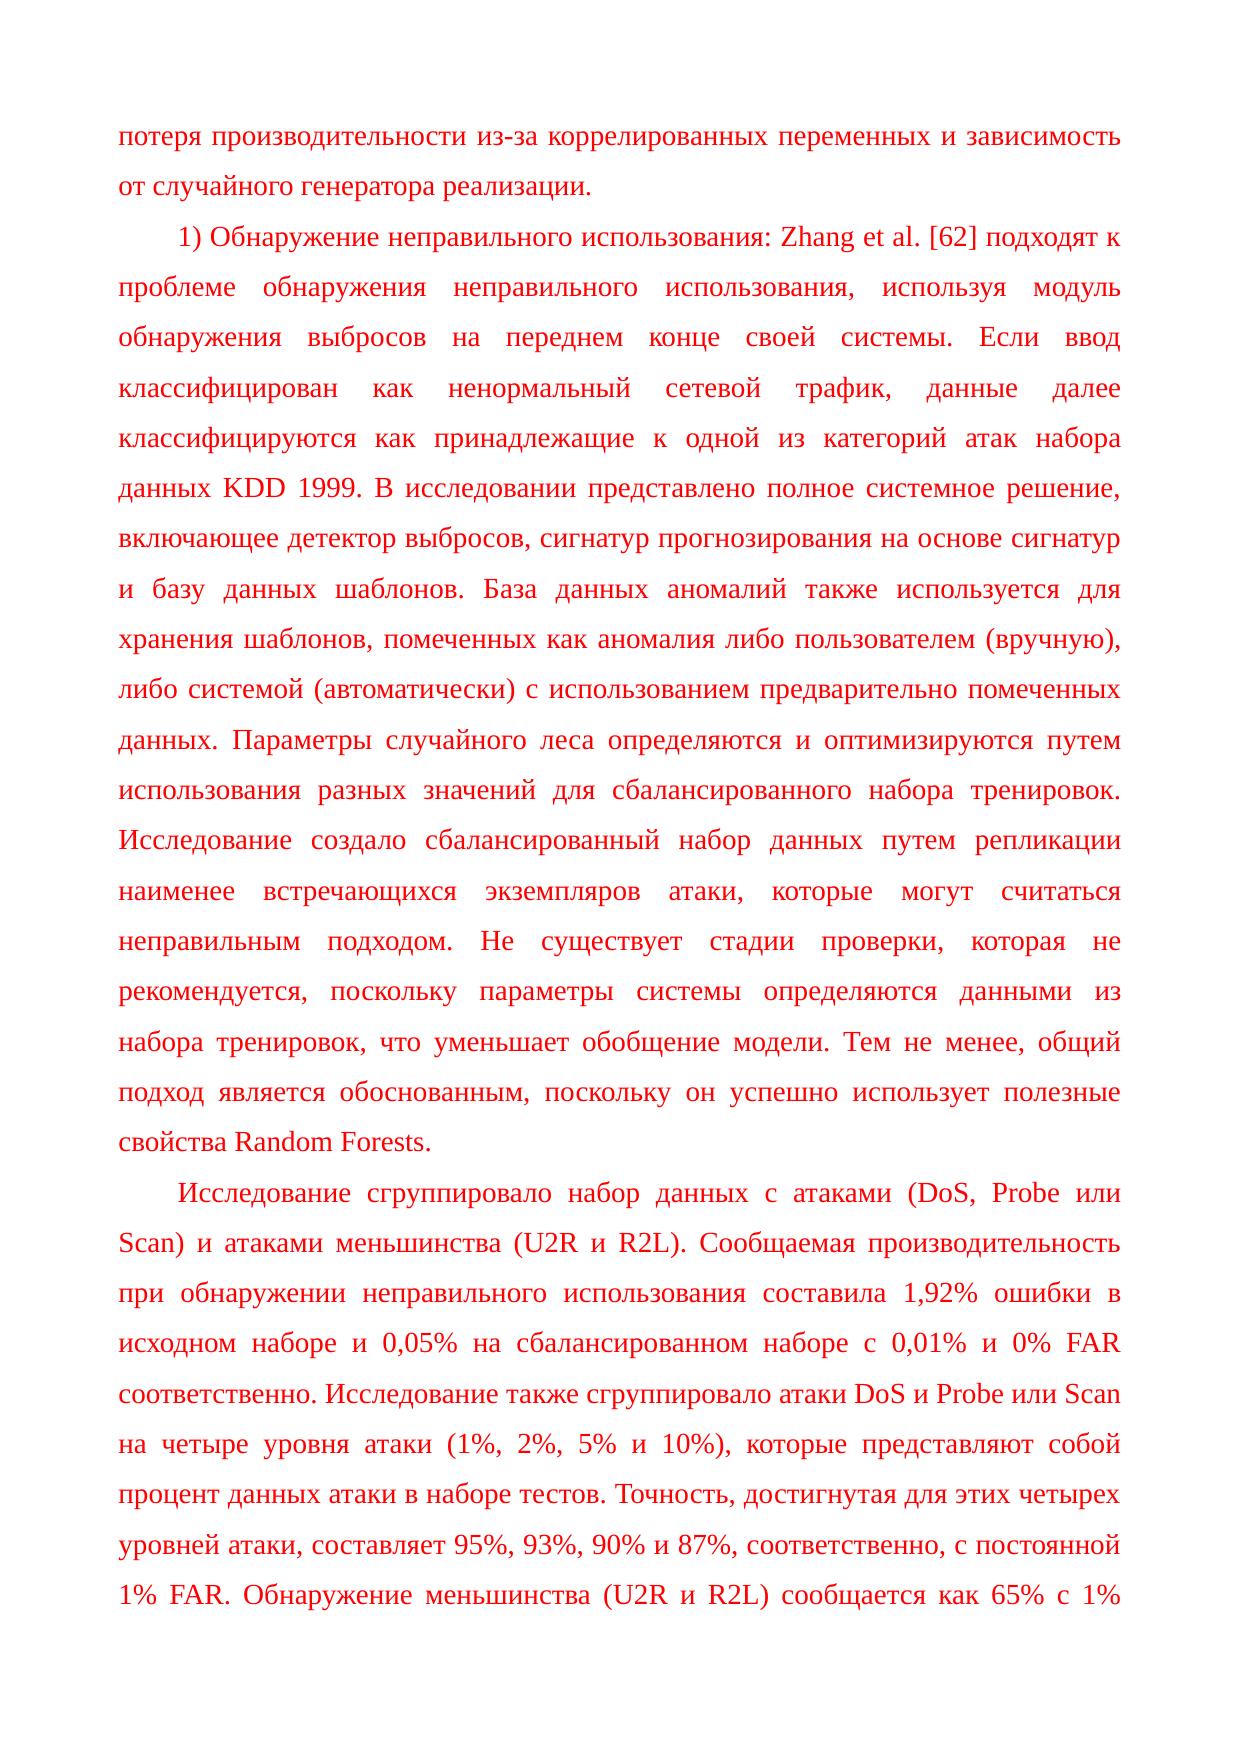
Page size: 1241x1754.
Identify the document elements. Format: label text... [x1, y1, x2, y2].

text Исследование сгруппировало набор данных с атаками (DoS, Probe или Scan) и атаками меньшинства (U2R и R2L). Сообщаемая производительность при обнаружении неправильного использования составила 1,92% ошибки в исходном наборе и 0,05% на сбалансированном наборе с 0,01% и 0% FAR соответственно. Исследование также сгруппировало атаки DoS и Probe или Scan на четыре уровня атаки (1%, 2%, 5% и 10%), которые представляют собой процент данных атаки в наборе тестов. Точность, достигнутая для этих четырех уровней атаки, составляет 95%, 93%, 90% и 87%, соответственно, с постоянной 1% FAR. Обнаружение меньшинства (U2R и R2L) сообщается как 65% с 1% [118, 1175, 1122, 1611]
text 1) Обнаружение неправильного использования: Zhang et al. [62] подходят к проблеме обнаружения неправильного использования, используя модуль обнаружения выбросов на переднем конце своей системы. Если ввод классифицирован как ненормальный сетевой трафик, данные далее классифицируются как принадлежащие к одной из категорий атак набора данных KDD 1999. В исследовании представлено полное системное решение, включающее детектор выбросов, сигнатур прогнозирования на основе сигнатур и базу данных шаблонов. База данных аномалий также используется для хранения шаблонов, помеченных как аномалия либо пользователем (вручную), либо системой (автоматически) с использованием предварительно помеченных данных. Параметры случайного леса определяются и оптимизируются путем использования разных значений для сбалансированного набора тренировок. Исследование создало сбалансированный набор данных путем репликации наименее встречающихся экземпляров атаки, которые могут считаться неправильным подходом. Не существует стадии проверки, которая не рекомендуется, поскольку параметры системы определяются данными из набора тренировок, что уменьшает обобщение модели. Тем не менее, общий подход является обоснованным, поскольку он успешно использует полезные свойства Random Forests. [118, 219, 1122, 1158]
text потеря производительности из-за коррелированных переменных и зависимость от случайного генератора реализации. [118, 118, 1122, 202]
